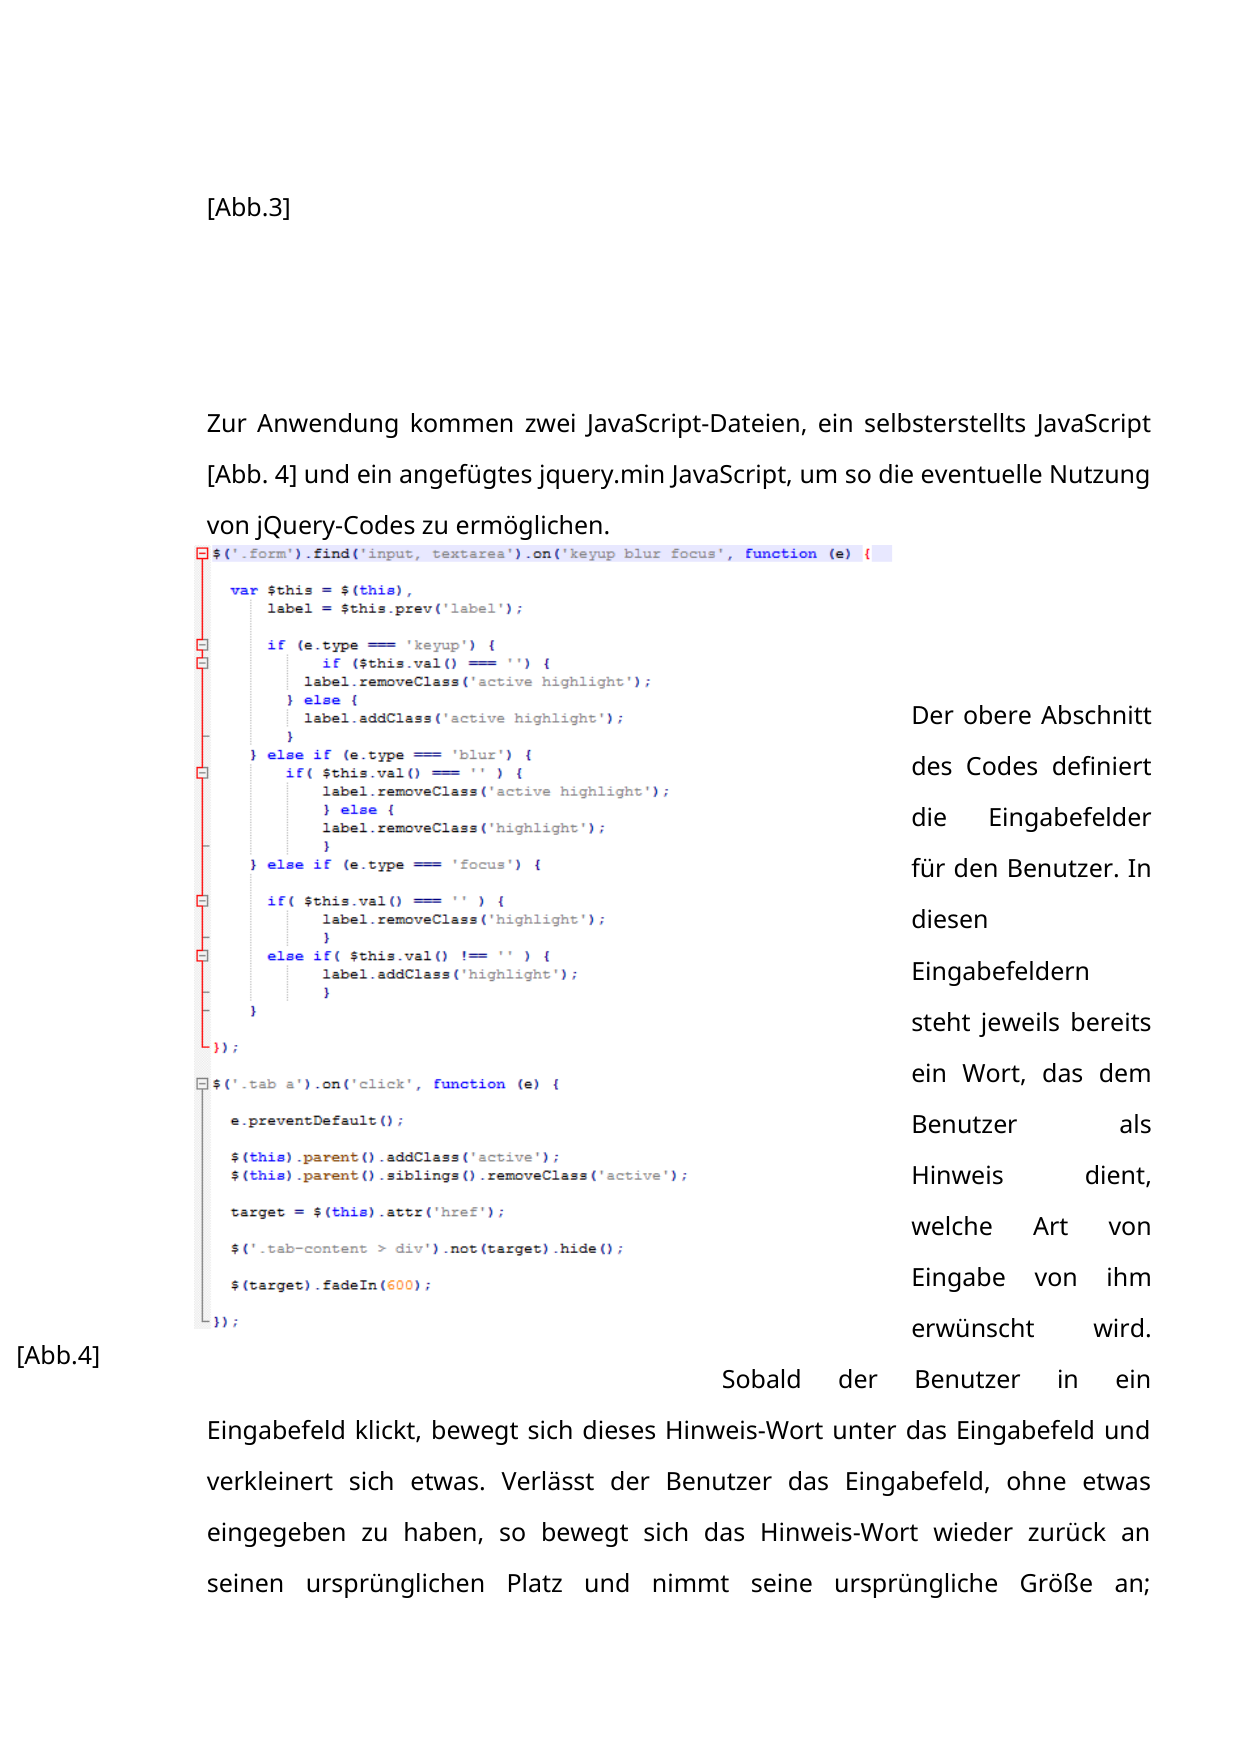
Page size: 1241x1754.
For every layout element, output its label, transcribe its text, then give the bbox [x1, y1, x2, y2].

text Zur Anwendung kommen zwei JavaScript-Dateien, ein selbsterstellts JavaScript [Abb. 4] und ein angefügtes jquery.min JavaScript, um so die eventuelle Nutzung von jQuery-Codes zu ermöglichen. [207, 406, 1152, 542]
text [Abb.3] [207, 190, 1152, 224]
picture [194, 545, 893, 1334]
text [Abb.4] [16, 1338, 686, 1372]
text Der obere Abschnitt des Codes definiert die Eingabefelder für den Benutzer. In diesen Eingabefeldern steht jeweils bereits ein Wort, das dem Benutzer als Hinweis dient, welche Art von Eingabe von ihm erwünscht wird. Sobald der Benutzer in ein Eingabefeld klickt, bewegt sich dieses Hinweis-Wort unter das Eingabefeld und verkleinert sich etwas. Verlässt der Benutzer das Eingabefeld, ohne etwas eingegeben zu haben, so bewegt sich das Hinweis-Wort wieder zurück an seinen ursprünglichen Platz und nimmt seine ursprüngliche Größe an; [207, 698, 1152, 1600]
